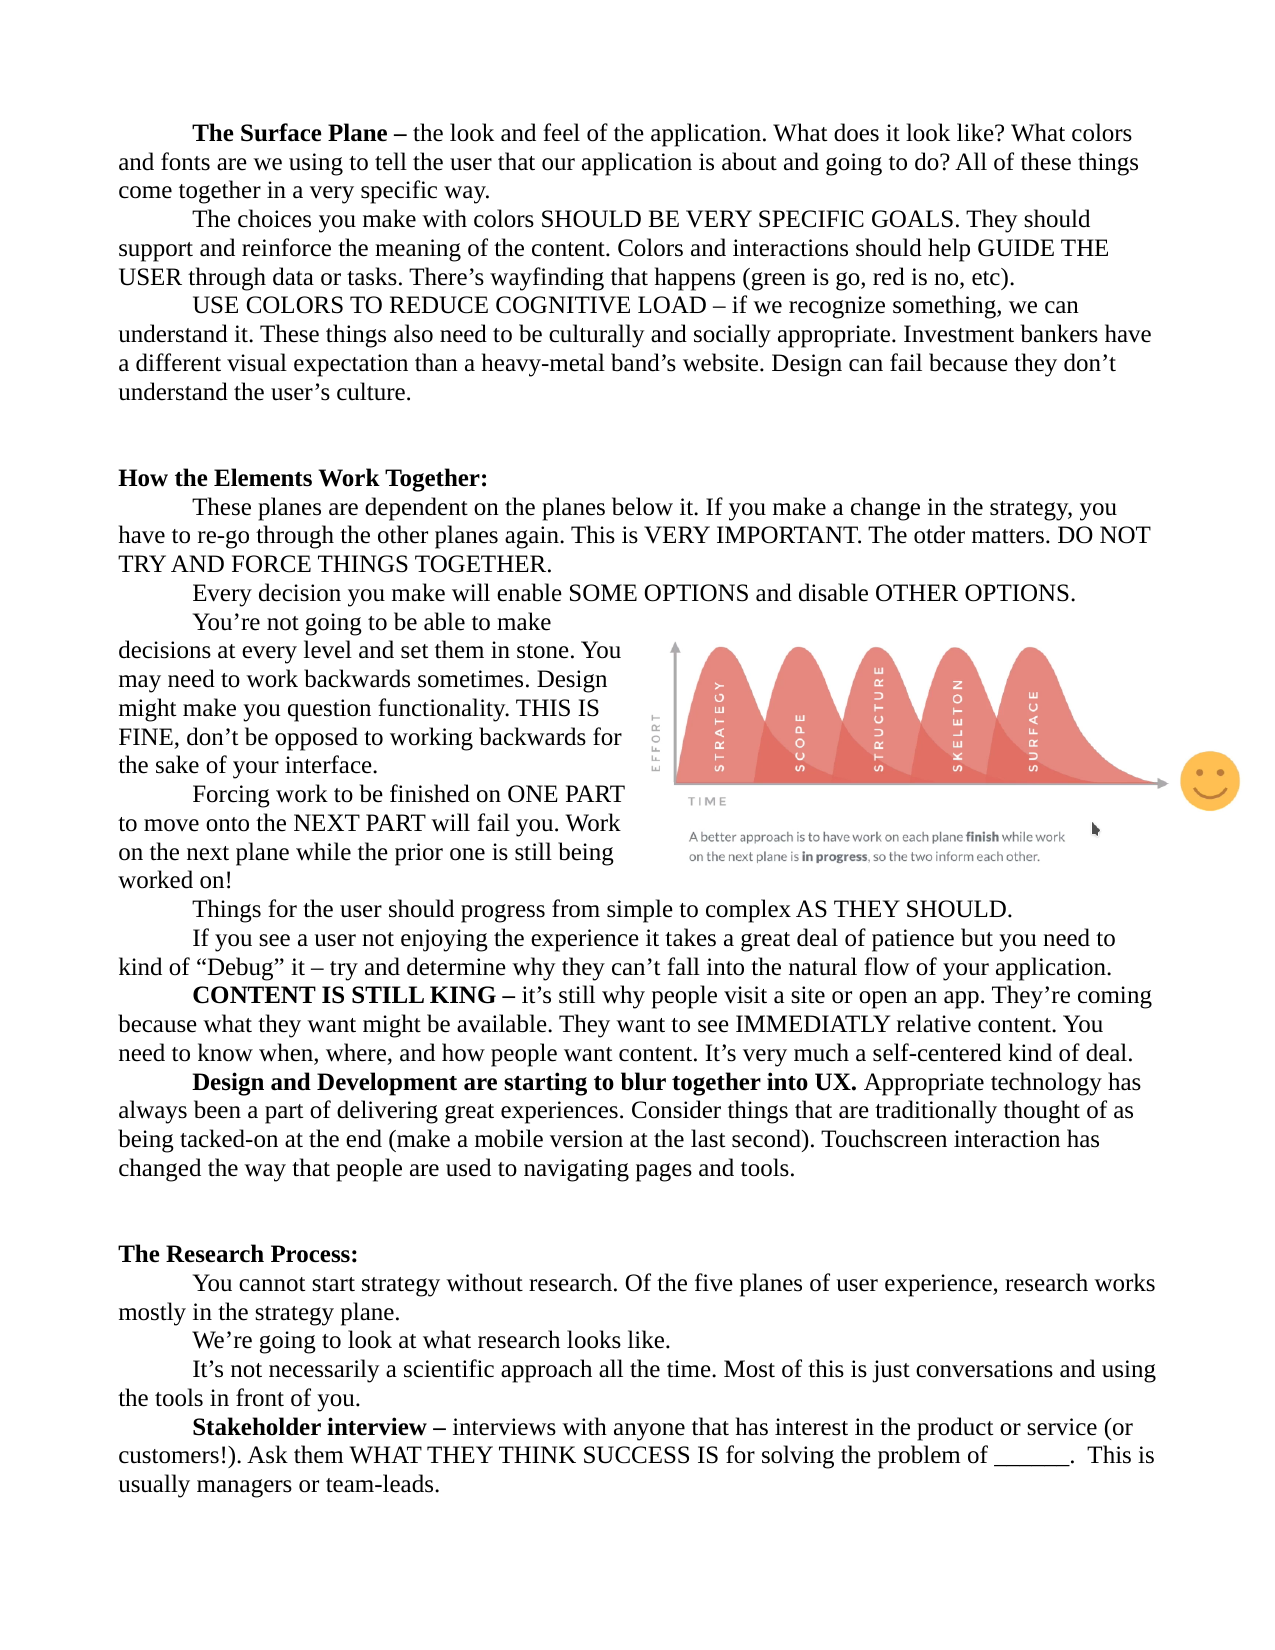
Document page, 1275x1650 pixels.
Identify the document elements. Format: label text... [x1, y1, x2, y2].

text CONTENT IS STILL KING – it’s still why people visit a site or open an app. They’re coming because what they want might be available. They want to see IMMEDIATLY relative content. You need to know when, where, and how people want content. It’s very much a self-centered kind of deal. [118, 981, 1157, 1067]
text You’re not going to be able to make decisions at every level and set them in stone. You may need to work backwards sometimes. Design might make you question functionality. THIS IS FINE, don’t be opposed to working backwards for the sake of your interface. [118, 607, 1157, 779]
text The Surface Plane – the look and feel of the application. What does it look like? What colors and fonts are we using to tell the user that our application is about and going to do? All of these things come together in a very specific way. [118, 118, 1157, 204]
text Design and Development are starting to blur together into UX. Appropriate technology has always been a part of delivering great experiences. Consider things that are traditionally thought of as being tacked-on at the end (make a mobile version at the last second). Touchscreen interaction has changed the way that people are used to navigating pages and tools. [118, 1067, 1157, 1182]
text Forcing work to be finished on ONE PART to move onto the NEXT PART will fail you. Work on the next plane while the prior one is still being worked on! [118, 779, 1157, 894]
text We’re going to look at what research looks like. [118, 1326, 1157, 1354]
text Things for the user should progress from simple to complex AS THEY SHOULD. [118, 894, 1157, 923]
picture [646, 619, 1253, 871]
text If you see a user not enjoying the experience it takes a great deal of patience but you need to kind of “Debug” it – try and determine why they can’t fall into the natural flow of your application. [118, 923, 1157, 981]
text These planes are dependent on the planes below it. If you make a change in the strategy, you have to re-go through the other planes again. This is VERY IMPORTANT. The otder matters. DO NOT TRY AND FORCE THINGS TOGETHER. [118, 492, 1157, 578]
text You cannot start strategy without research. Of the five planes of user experience, research works mostly in the strategy plane. [118, 1268, 1157, 1326]
text The Research Process: [118, 1239, 1157, 1268]
text How the Elements Work Together: [118, 463, 1157, 492]
text It’s not necessarily a scientific approach all the time. Most of this is just conversations and using the tools in front of you. [118, 1354, 1157, 1412]
text The choices you make with colors SHOULD BE VERY SPECIFIC GOALS. They should support and reinforce the meaning of the content. Colors and interactions should help GUIDE THE USER through data or tasks. There’s wayfinding that happens (green is go, red is no, etc). [118, 204, 1157, 291]
text Every decision you make will enable SOME OPTIONS and disable OTHER OPTIONS. [118, 578, 1157, 607]
text USE COLORS TO REDUCE COGNITIVE LOAD – if we recognize something, we can understand it. These things also need to be culturally and socially appropriate. Investment bankers have a different visual expectation than a heavy-metal band’s website. Design can fail because they don’t understand the user’s culture. [118, 291, 1157, 406]
text Stakeholder interview – interviews with anyone that has interest in the product or service (or customers!). Ask them WHAT THEY THINK SUCCESS IS for solving the problem of ______. This is usually managers or team-leads. [118, 1412, 1157, 1498]
